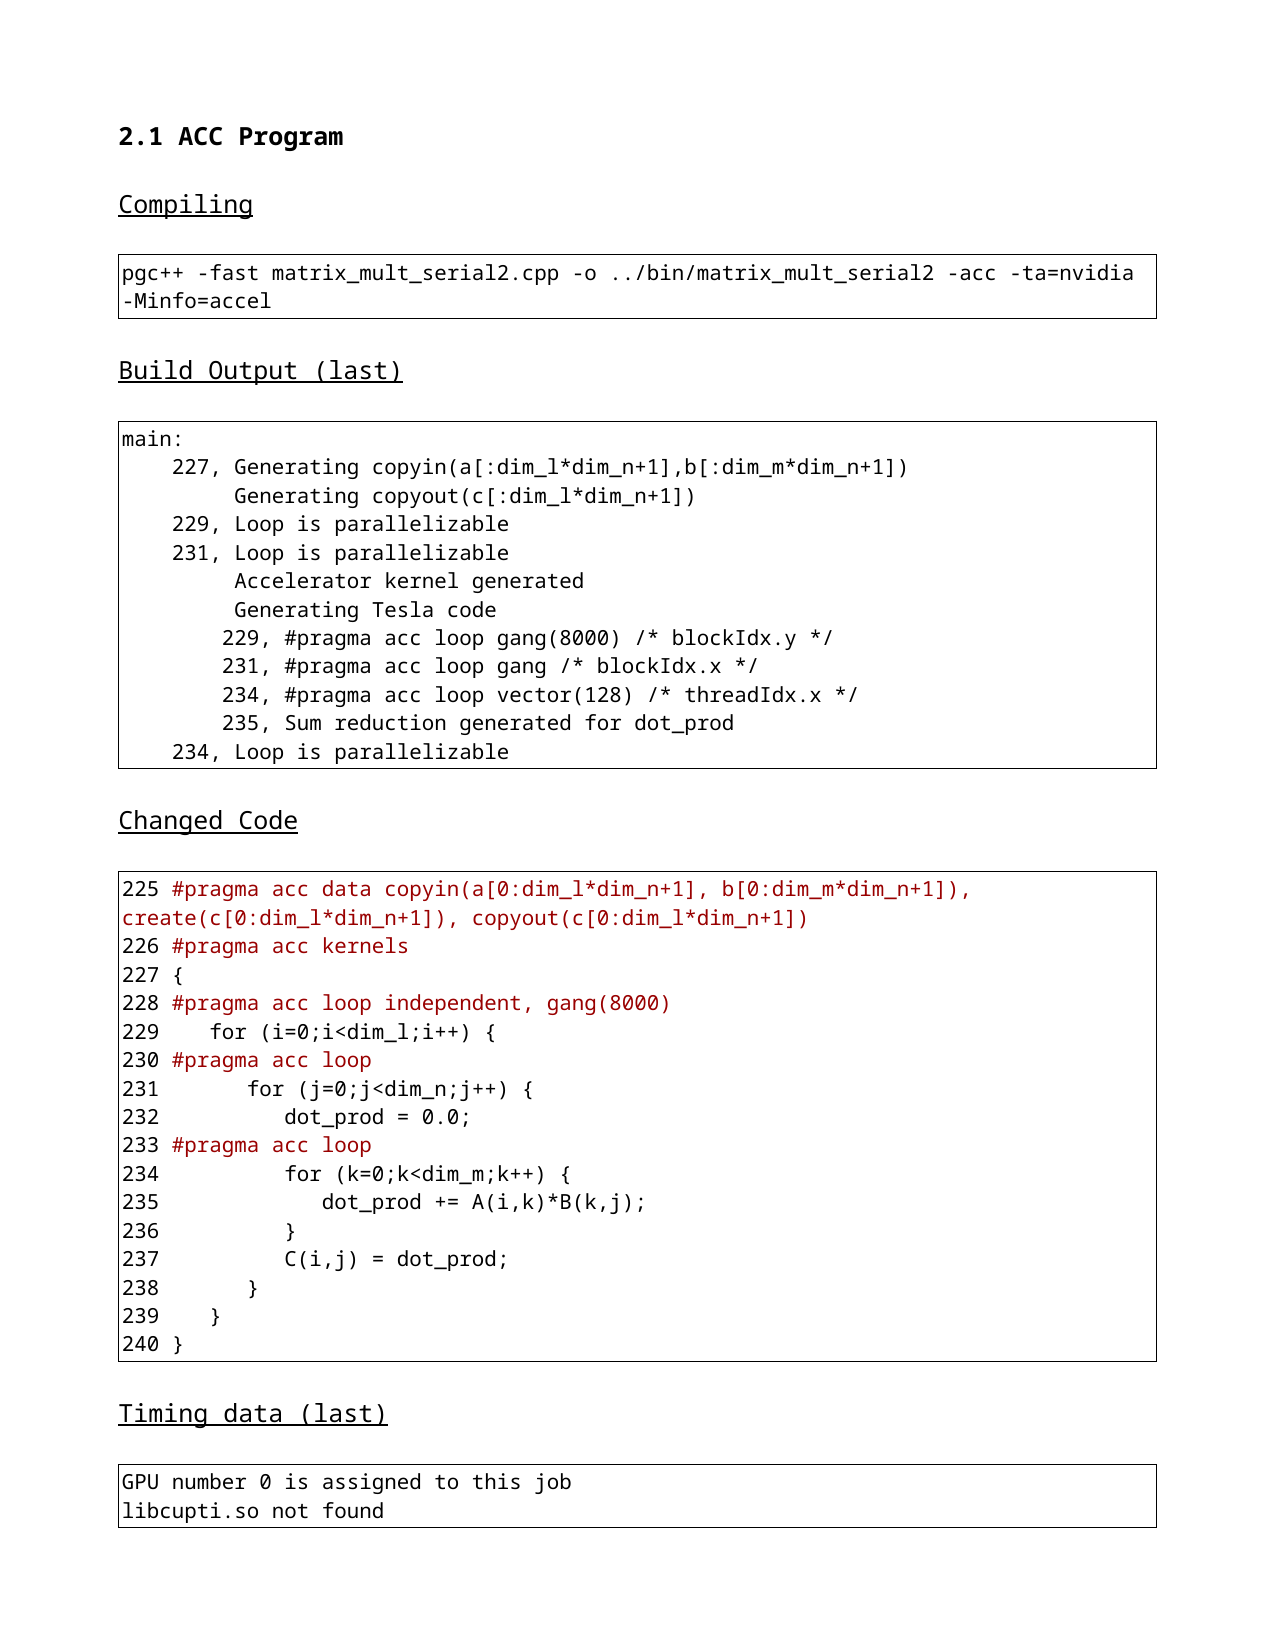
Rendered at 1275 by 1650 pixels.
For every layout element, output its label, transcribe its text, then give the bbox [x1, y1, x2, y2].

text 231, #pragma acc loop gang /* blockIdx.x */ [119, 648, 1156, 676]
text 232 dot_prod = 0.0; [119, 1098, 1156, 1127]
text 235 dot_prod += A(i,k)*B(k,j); [119, 1184, 1156, 1212]
text Accelerator kernel generated [119, 563, 1156, 591]
text 227 { [119, 956, 1156, 985]
text 234 for (k=0;k<dim_m;k++) { [119, 1155, 1156, 1184]
text 238 } [119, 1269, 1156, 1298]
text libcupti.so not found [119, 1492, 1156, 1527]
text 239 } [119, 1298, 1156, 1326]
text 227, Generating copyin(a[:dim_l*dim_n+1],b[:dim_m*dim_n+1]) [119, 449, 1156, 477]
text 230 #pragma acc loop [119, 1042, 1156, 1070]
text 225 #pragma acc data copyin(a[0:dim_l*dim_n+1], b[0:dim_m*dim_n+1]), create(c[0:dim_l*dim_n+1]), copyout(c[0:dim_l*dim_n+1]) [119, 872, 1156, 928]
text 229, Loop is parallelizable [119, 506, 1156, 534]
text 237 C(i,j) = dot_prod; [119, 1241, 1156, 1269]
text Timing data (last) [118, 1396, 1157, 1430]
text 229 for (i=0;i<dim_l;i++) { [119, 1013, 1156, 1042]
text Compiling [118, 186, 1157, 220]
text 233 #pragma acc loop [119, 1127, 1156, 1155]
text Build Output (last) [118, 352, 1157, 386]
text Changed Code [118, 803, 1157, 837]
text 234, Loop is parallelizable [119, 733, 1156, 768]
text 231 for (j=0;j<dim_n;j++) { [119, 1070, 1156, 1098]
text Generating Tesla code [119, 591, 1156, 619]
text pgc++ -fast matrix_mult_serial2.cpp -o ../bin/matrix_mult_serial2 -acc -ta=nvidia -Minfo=accel [119, 255, 1156, 318]
text 240 } [119, 1326, 1156, 1361]
text 235, Sum reduction generated for dot_prod [119, 705, 1156, 733]
text 226 #pragma acc kernels [119, 928, 1156, 956]
text GPU number 0 is assigned to this job [119, 1465, 1156, 1492]
text main: [119, 422, 1156, 449]
text 234, #pragma acc loop vector(128) /* threadIdx.x */ [119, 676, 1156, 705]
text 2.1 ACC Program [118, 118, 1157, 152]
text 236 } [119, 1212, 1156, 1241]
text 229, #pragma acc loop gang(8000) /* blockIdx.y */ [119, 619, 1156, 648]
text 231, Loop is parallelizable [119, 534, 1156, 563]
text 228 #pragma acc loop independent, gang(8000) [119, 985, 1156, 1013]
text Generating copyout(c[:dim_l*dim_n+1]) [119, 477, 1156, 506]
